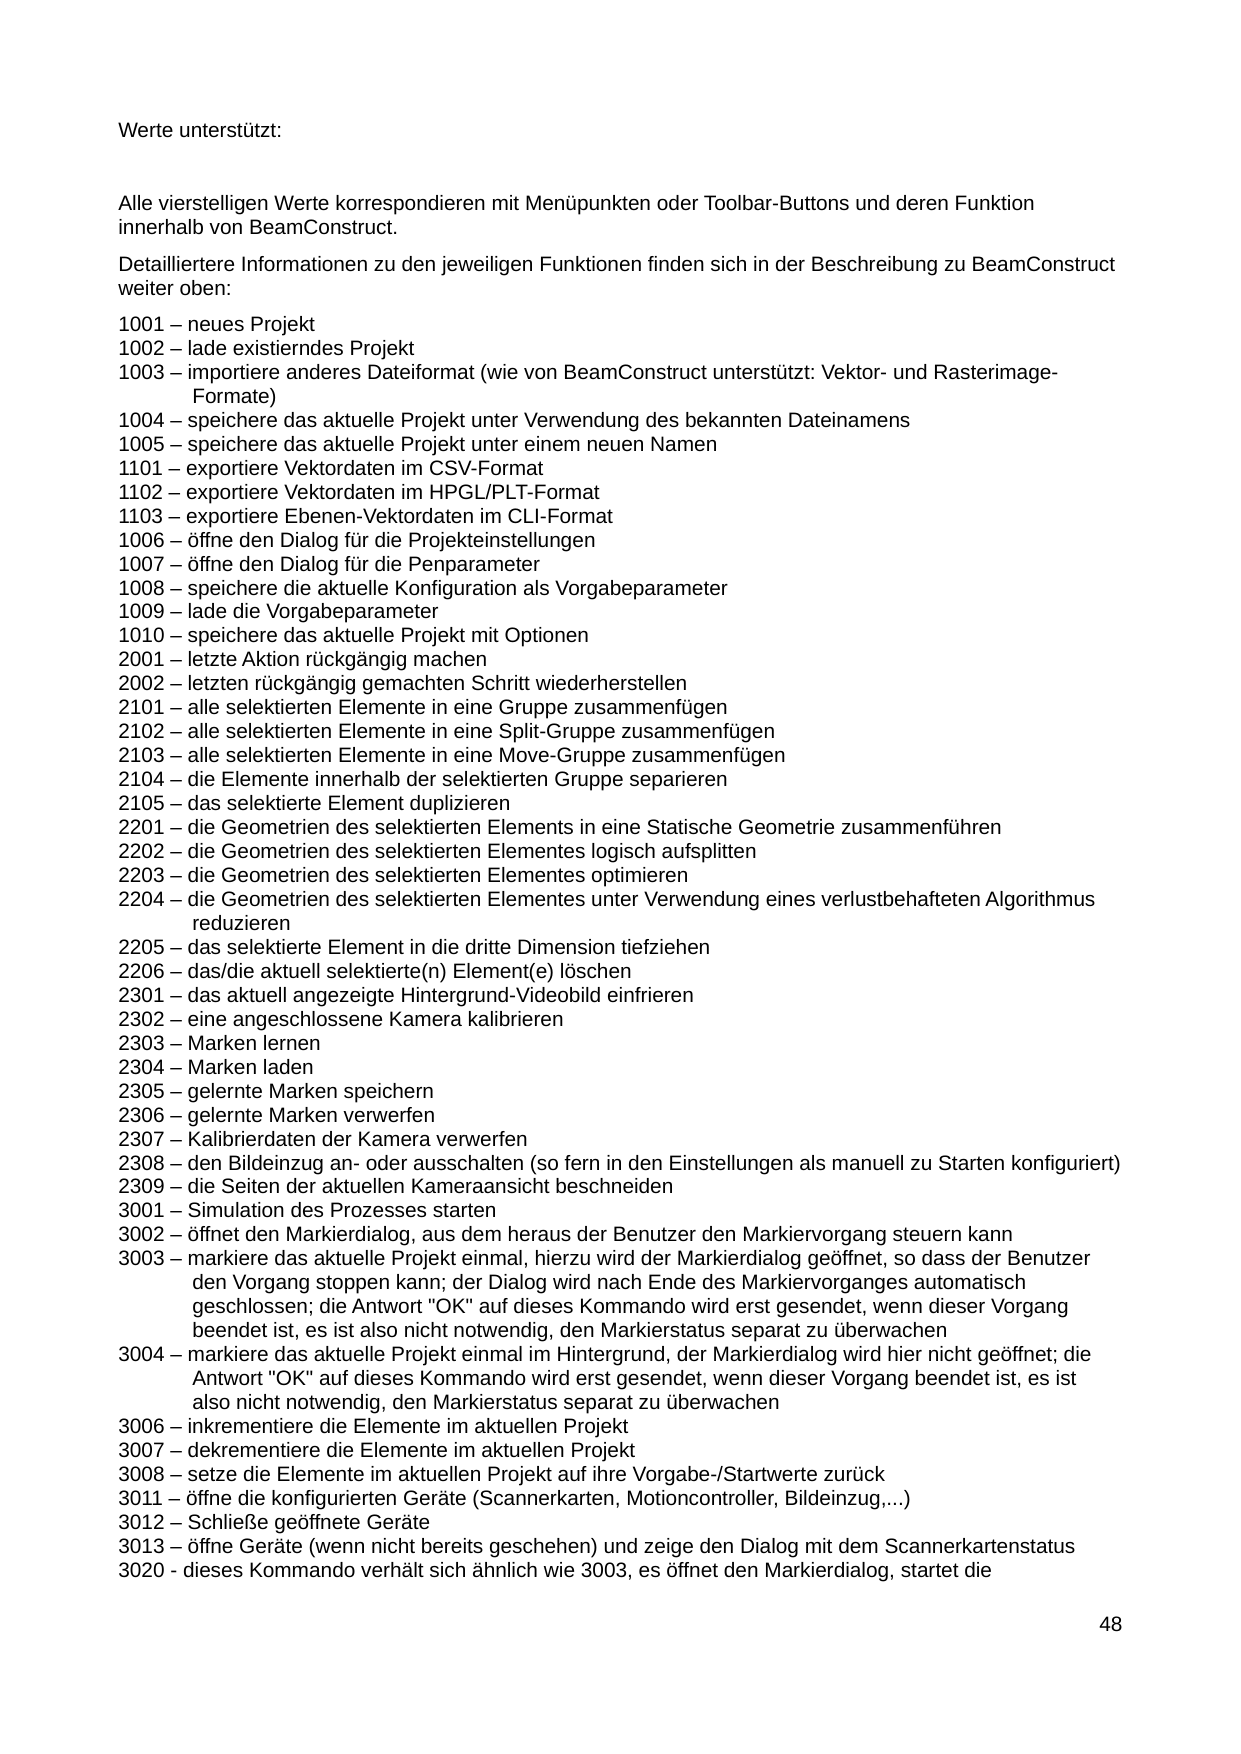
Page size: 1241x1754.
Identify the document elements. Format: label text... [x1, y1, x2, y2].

text 1001 – neues Projekt 1002 – lade existierndes Projekt 1003 – importiere anderes Dateiformat (wie von BeamConstruct unterstützt: Vektor- und Rasterimage- Formate) 1004 – speichere das aktuelle Projekt unter Verwendung des bekannten Dateinamens 1005 – speichere das aktuelle Projekt unter einem neuen Namen 1101 – exportiere Vektordaten im CSV-Format 1102 – exportiere Vektordaten im HPGL/PLT-Format 1103 – exportiere Ebenen-Vektordaten im CLI-Format 1006 – öffne den Dialog für die Projekteinstellungen 1007 – öffne den Dialog für die Penparameter 1008 – speichere die aktuelle Konfiguration als Vorgabeparameter 1009 – lade die Vorgabeparameter 1010 – speichere das aktuelle Projekt mit Optionen 2001 – letzte Aktion rückgängig machen 2002 – letzten rückgängig gemachten Schritt wiederherstellen 2101 – alle selektierten Elemente in eine Gruppe zusammenfügen 2102 – alle selektierten Elemente in eine Split-Gruppe zusammenfügen 2103 – alle selektierten Elemente in eine Move-Gruppe zusammenfügen 2104 – die Elemente innerhalb der selektierten Gruppe separieren 2105 – das selektierte Element duplizieren 2201 – die Geometrien des selektierten Elements in eine Statische Geometrie zusammenführen 2202 – die Geometrien des selektierten Elementes logisch aufsplitten 2203 – die Geometrien des selektierten Elementes optimieren 2204 – die Geometrien des selektierten Elementes unter Verwendung eines verlustbehafteten Algorithmus reduzieren 2205 – das selektierte Element in die dritte Dimension tiefziehen 2206 – das/die aktuell selektierte(n) Element(e) löschen 2301 – das aktuell angezeigte Hintergrund-Videobild einfrieren 2302 – eine angeschlossene Kamera kalibrieren 2303 – Marken lernen 2304 – Marken laden 2305 – gelernte Marken speichern 2306 – gelernte Marken verwerfen 2307 – Kalibrierdaten der Kamera verwerfen 2308 – den Bildeinzug an- oder ausschalten (so fern in den Einstellungen als manuell zu Starten konfiguriert) 2309 – die Seiten der aktuellen Kameraansicht beschneiden 3001 – Simulation des Prozesses starten 3002 – öffnet den Markierdialog, aus dem heraus der Benutzer den Markiervorgang steuern kann 3003 – markiere das aktuelle Projekt einmal, hierzu wird der Markierdialog geöffnet, so dass der Benutzer den Vorgang stoppen kann; der Dialog wird nach Ende des Markiervorganges automatisch geschlossen; die Antwort "OK" auf dieses Kommando wird erst gesendet, wenn dieser Vorgang beendet ist, es ist also nicht notwendig, den Markierstatus separat zu überwachen 3004 – markiere das aktuelle Projekt einmal im Hintergrund, der Markierdialog wird hier nicht geöffnet; die Antwort "OK" auf dieses Kommando wird erst gesendet, wenn dieser Vorgang beendet ist, es ist also nicht notwendig, den Markierstatus separat zu überwachen 3006 – inkrementiere die Elemente im aktuellen Projekt 3007 – dekrementiere die Elemente im aktuellen Projekt 3008 – setze die Elemente im aktuellen Projekt auf ihre Vorgabe-/Startwerte zurück 3011 – öffne die konfigurierten Geräte (Scannerkarten, Motioncontroller, Bildeinzug,...) 3012 – Schließe geöffnete Geräte 3013 – öffne Geräte (wenn nicht bereits geschehen) und zeige den Dialog mit dem Scannerkartenstatus 3020 - dieses Kommando verhält sich ähnlich wie 3003, es öffnet den Markierdialog, startet die [118, 312, 1122, 1582]
text Alle vierstelligen Werte korrespondieren mit Menüpunkten oder Toolbar-Buttons und deren Funktion innerhalb von BeamConstruct. [118, 191, 1122, 239]
text Werte unterstützt: [118, 118, 1122, 142]
text Detailliertere Informationen zu den jeweiligen Funktionen finden sich in der Beschreibung zu BeamConstruct weiter oben: [118, 251, 1122, 299]
